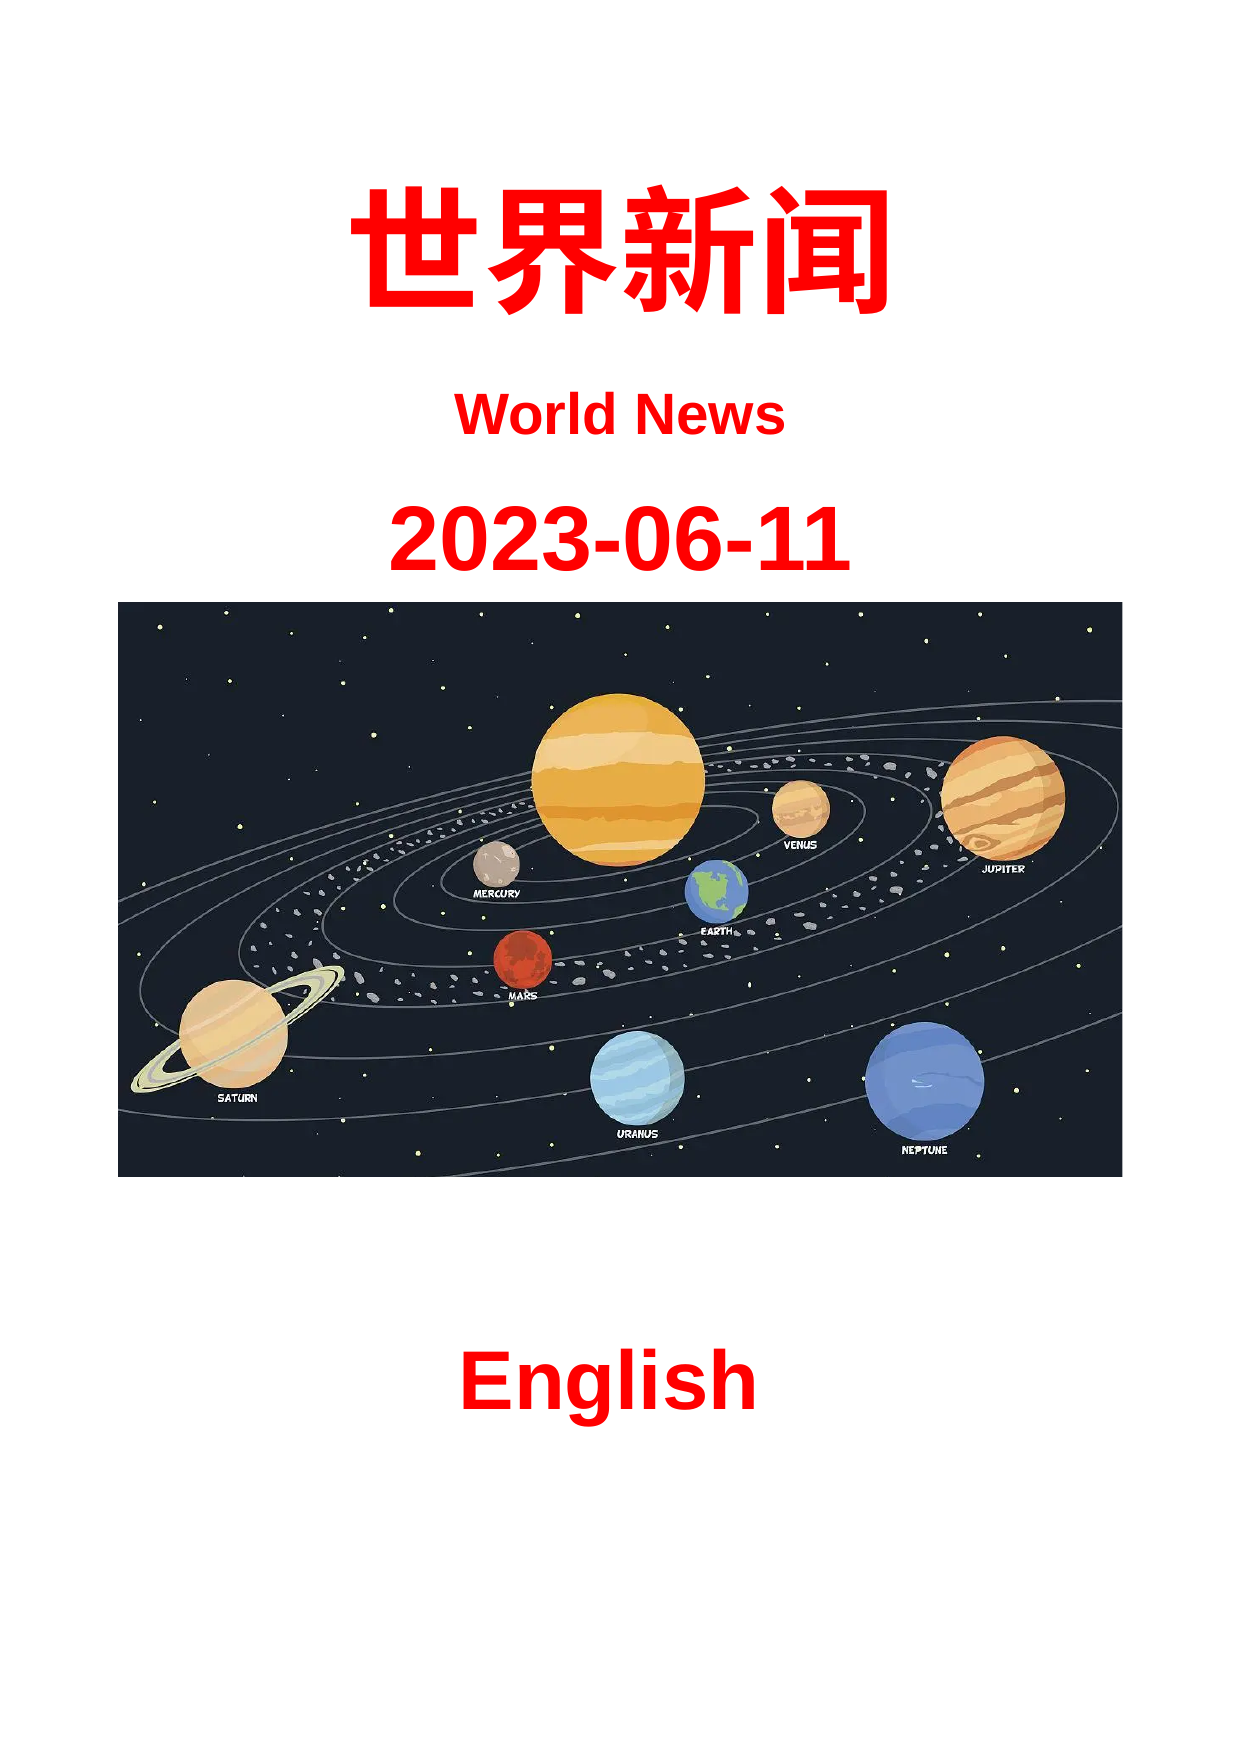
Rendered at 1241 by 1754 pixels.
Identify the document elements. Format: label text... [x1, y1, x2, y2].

subtitle World News [118, 380, 1122, 447]
subtitle English [118, 1331, 1122, 1427]
subtitle 世界新闻 [118, 143, 1122, 342]
picture [118, 602, 1123, 1177]
subtitle 2023-06-11 [118, 484, 1122, 590]
